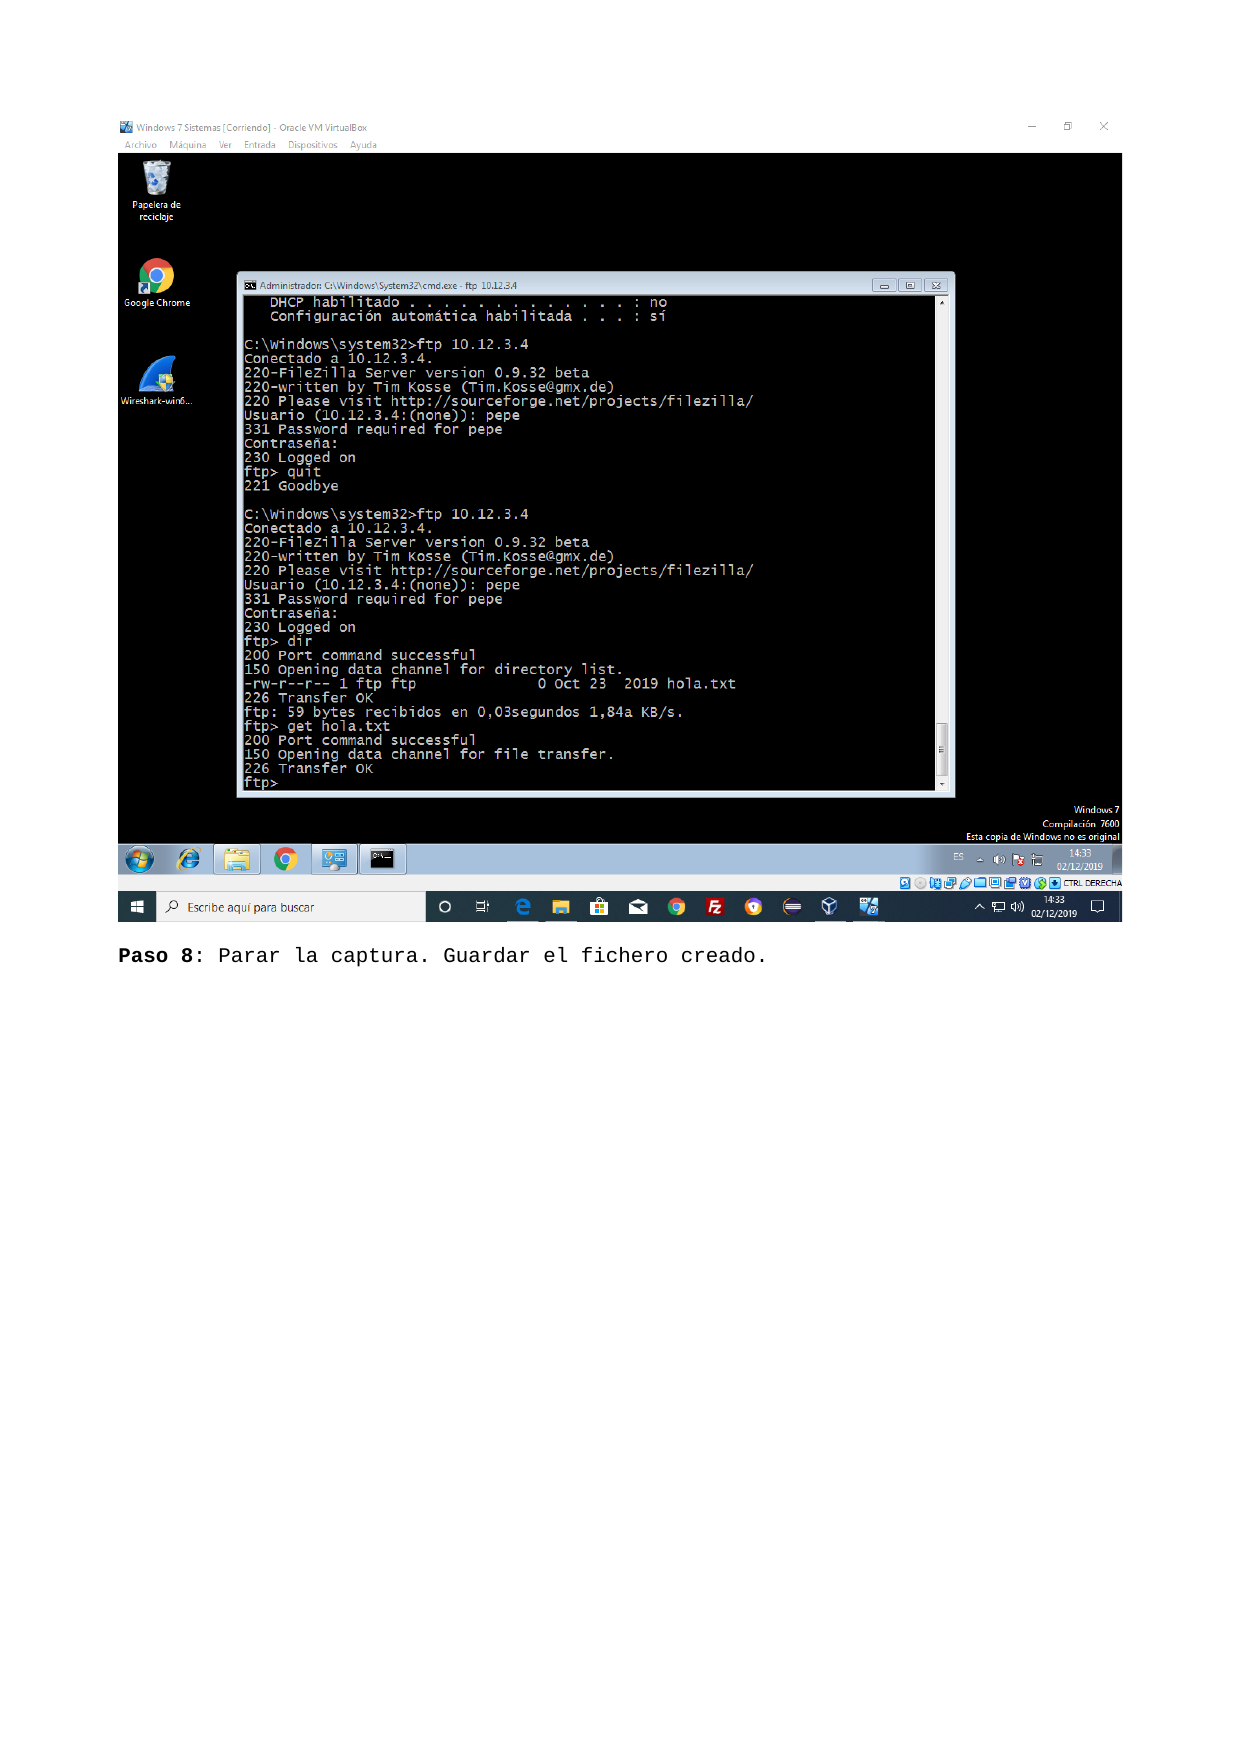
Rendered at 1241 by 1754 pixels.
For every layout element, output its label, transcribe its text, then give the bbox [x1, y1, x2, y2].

picture [118, 118, 1123, 922]
text Paso 8: Parar la captura. Guardar el fichero creado. [118, 945, 1122, 968]
